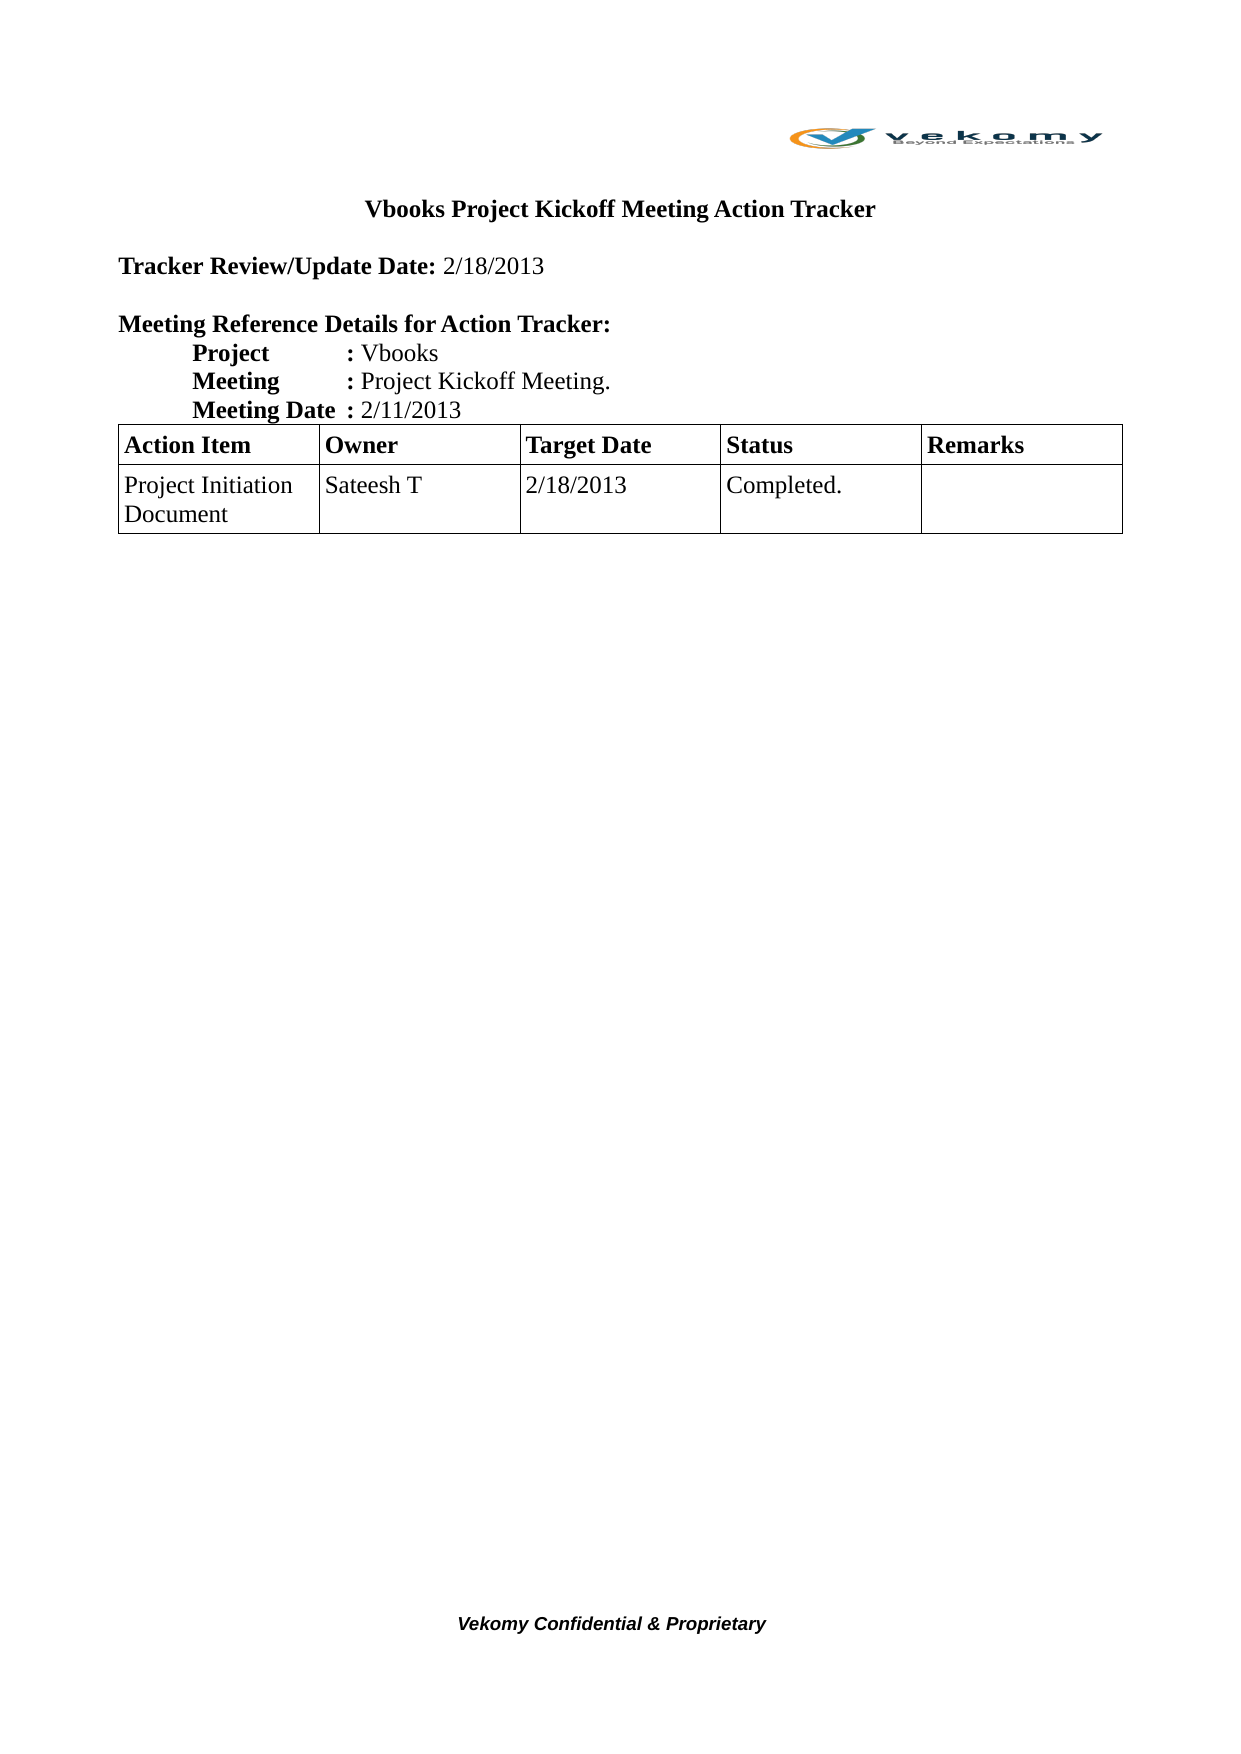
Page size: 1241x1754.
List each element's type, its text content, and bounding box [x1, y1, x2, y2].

table_cell [922, 465, 1122, 533]
table_cell Project Initiation Document [119, 465, 319, 533]
text Vbooks Project Kickoff Meeting Action Tracker [118, 194, 1122, 223]
table_cell 2/18/2013 [521, 465, 720, 533]
table_header Action Item [119, 425, 319, 464]
table_header Target Date [521, 425, 720, 464]
table_header Status [721, 425, 921, 464]
text Project : Vbooks [118, 338, 1122, 366]
table_header Owner [320, 425, 520, 464]
table_header Remarks [922, 425, 1122, 464]
text Meeting Date : 2/11/2013 [118, 395, 1122, 424]
text Tracker Review/Update Date: 2/18/2013 [118, 251, 1122, 280]
table_cell Sateesh T [320, 465, 520, 533]
picture [786, 127, 1106, 150]
table_cell Completed. [721, 465, 921, 533]
text Meeting Reference Details for Action Tracker: [118, 309, 1122, 338]
text Meeting : Project Kickoff Meeting. [118, 366, 1122, 395]
